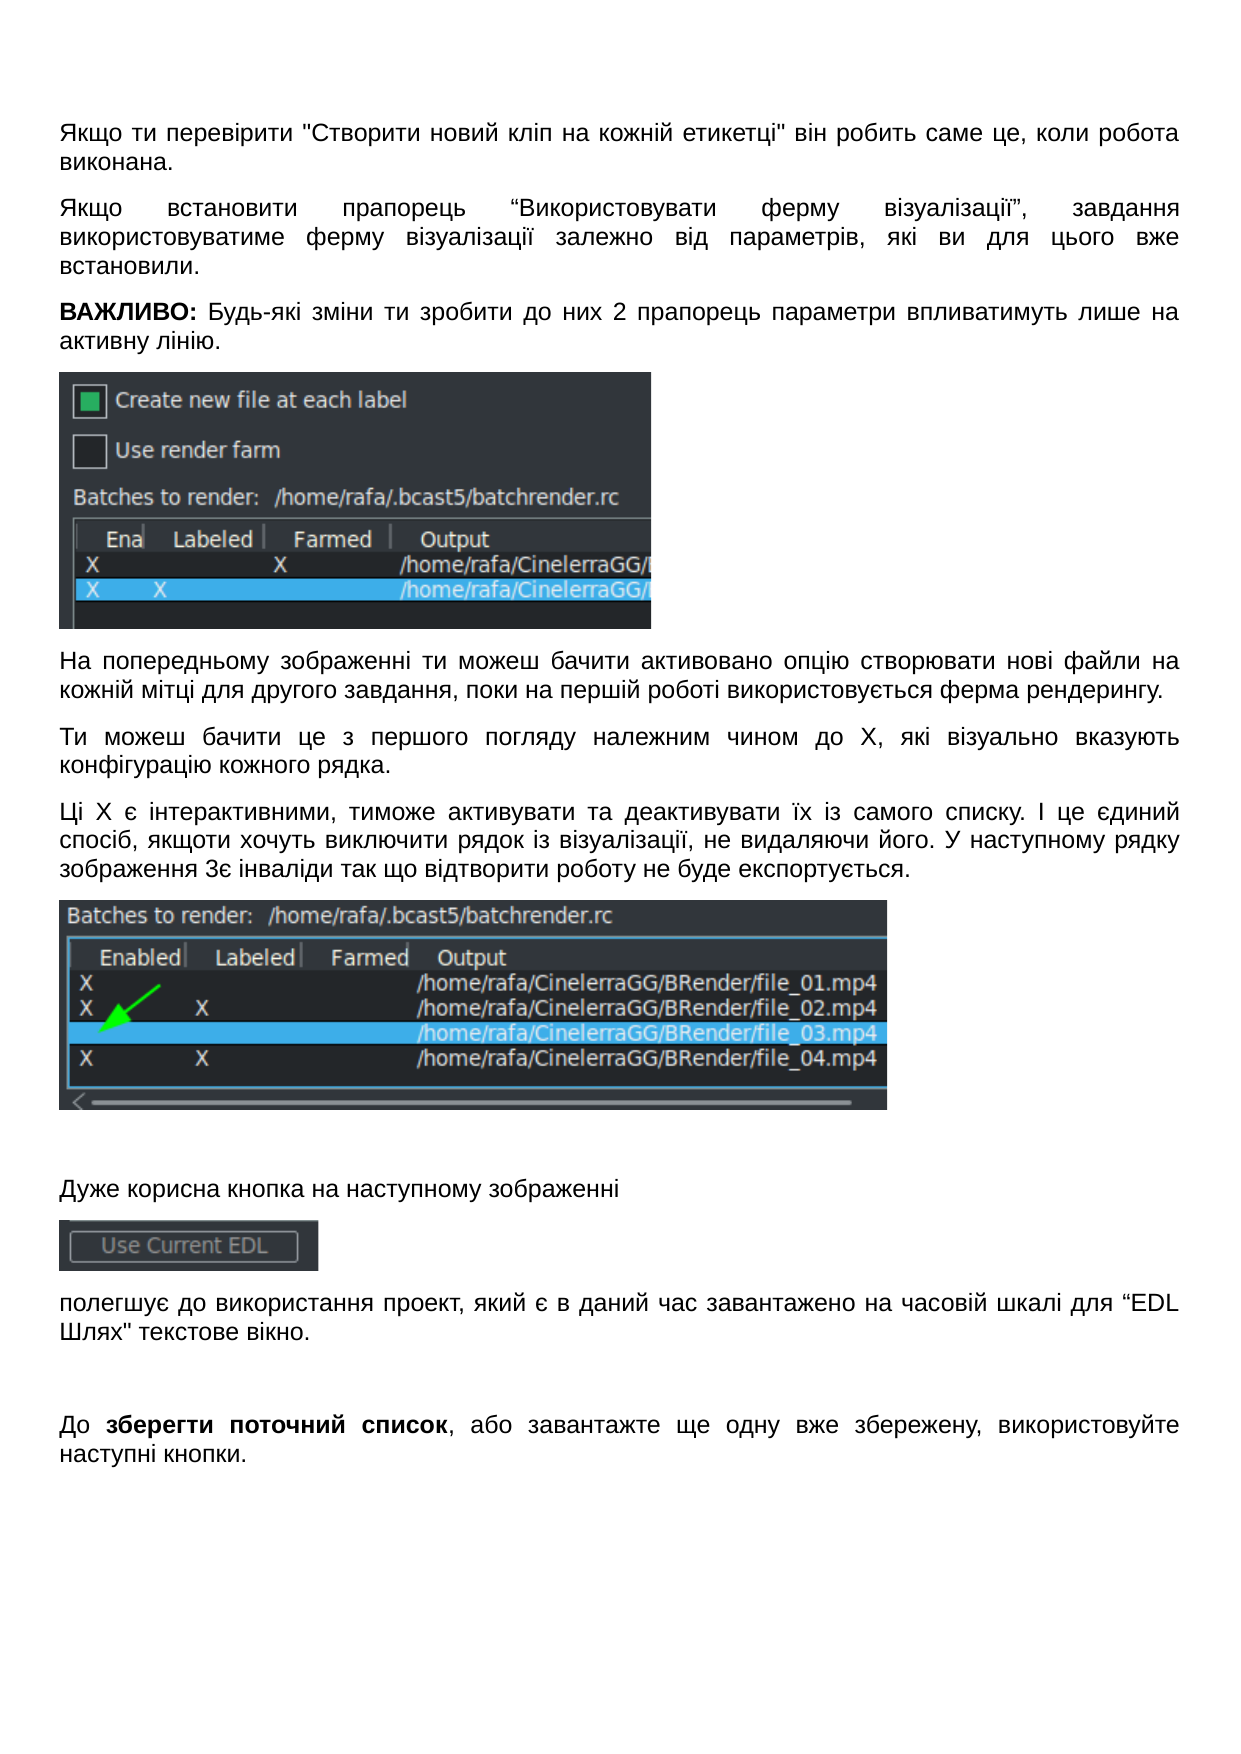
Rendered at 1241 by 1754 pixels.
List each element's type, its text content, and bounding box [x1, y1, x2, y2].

text До зберегти поточний список, або завантажте ще одну вже збережену, використовуйте наступні кнопки. [59, 1410, 1181, 1467]
text полегшує до використання проект, який є в даний час завантажено на часовій шкалі для “EDL Шлях" текстове вікно. [59, 1221, 1181, 1346]
text На попередньому зображенні ти можеш бачити активовано опцію створювати нові файли на кожній мітці для другого завдання, поки на першій роботі використовується ферма рендерингу. [59, 372, 1181, 704]
picture [59, 900, 888, 1110]
text Якщо ти перевірити "Створити новий кліп на кожній етикетці" він робить саме це, коли робота виконана. [59, 118, 1181, 176]
picture [59, 1220, 319, 1271]
text Ти можеш бачити це з першого погляду належним чином до X, які візуально вказують конфігурацію кожного рядка. [59, 722, 1181, 779]
picture [59, 372, 652, 629]
text ВАЖЛИВО: Будь-які зміни ти зробити до них 2 прапорець параметри впливатимуть лише на активну лінію. [59, 297, 1181, 355]
text Ці Х є інтерактивними, тиможе активувати та деактивувати їх із самого списку. І це єдиний спосіб, якщоти хочуть виключити рядок із візуалізації, не видаляючи його. У наступному рядку зображення 3є інваліди так що відтворити роботу не буде експортується. [59, 797, 1181, 883]
text Якщо встановити прапорець “Використовувати ферму візуалізації”, завдання використовуватиме ферму візуалізації залежно від параметрів, які ви для цього вже встановили. [59, 193, 1181, 279]
text Дуже корисна кнопка на наступному зображенні [59, 1174, 1181, 1203]
